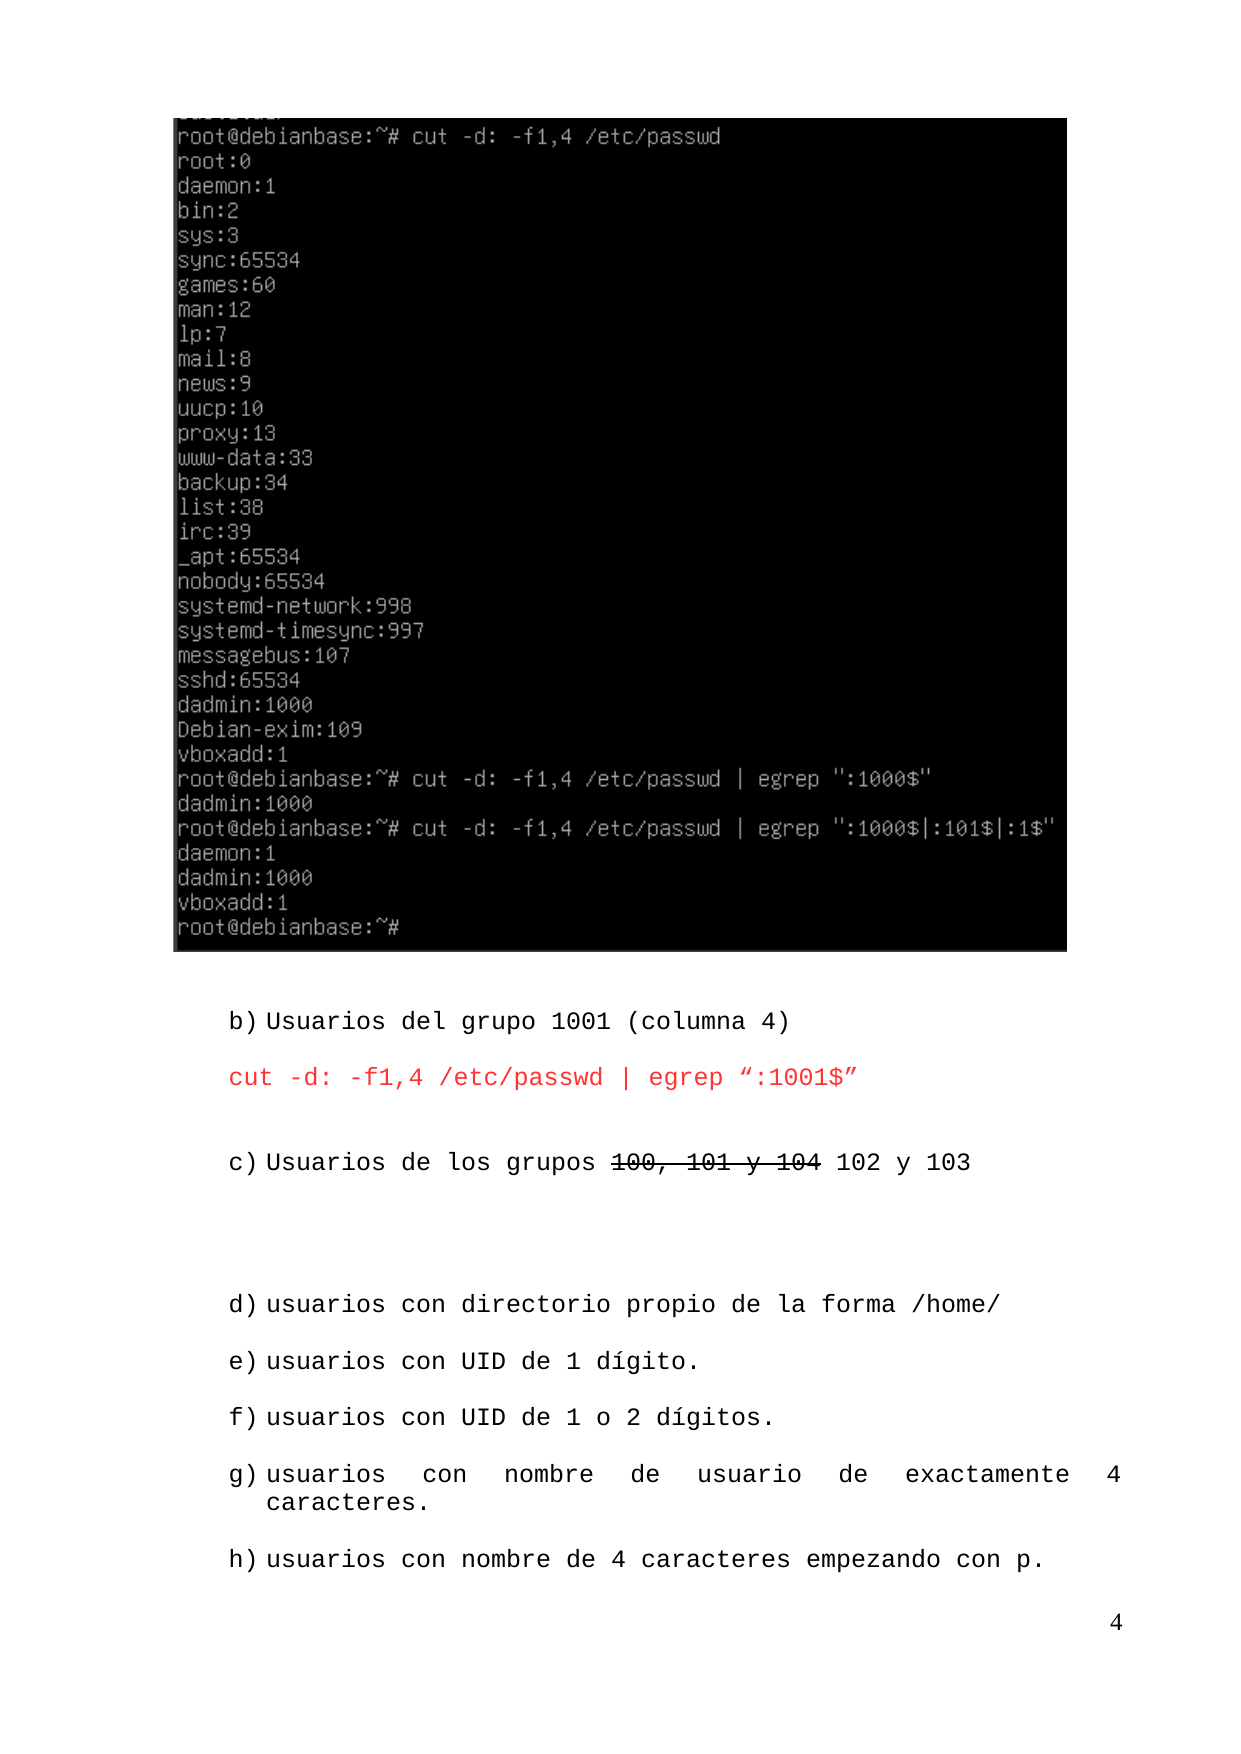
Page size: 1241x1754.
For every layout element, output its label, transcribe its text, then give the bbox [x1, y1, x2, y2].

list usuarios con UID de 1 o 2 dígitos. [228, 1405, 1122, 1433]
picture [173, 118, 1067, 952]
list usuarios con nombre de 4 caracteres empezando con p. [228, 1547, 1122, 1575]
list usuarios con directorio propio de la forma /home/ [228, 1292, 1122, 1320]
list Usuarios del grupo 1001 (columna 4) [228, 1008, 1122, 1037]
text cut -d: -f1,4 /etc/passwd | egrep “:1001$” [228, 1065, 1122, 1093]
list usuarios con UID de 1 dígito. [228, 1348, 1122, 1377]
list usuarios con nombre de usuario de exactamente 4 caracteres. [228, 1462, 1122, 1518]
list Usuarios de los grupos 100, 101 y 104 102 y 103 [228, 1150, 1122, 1178]
